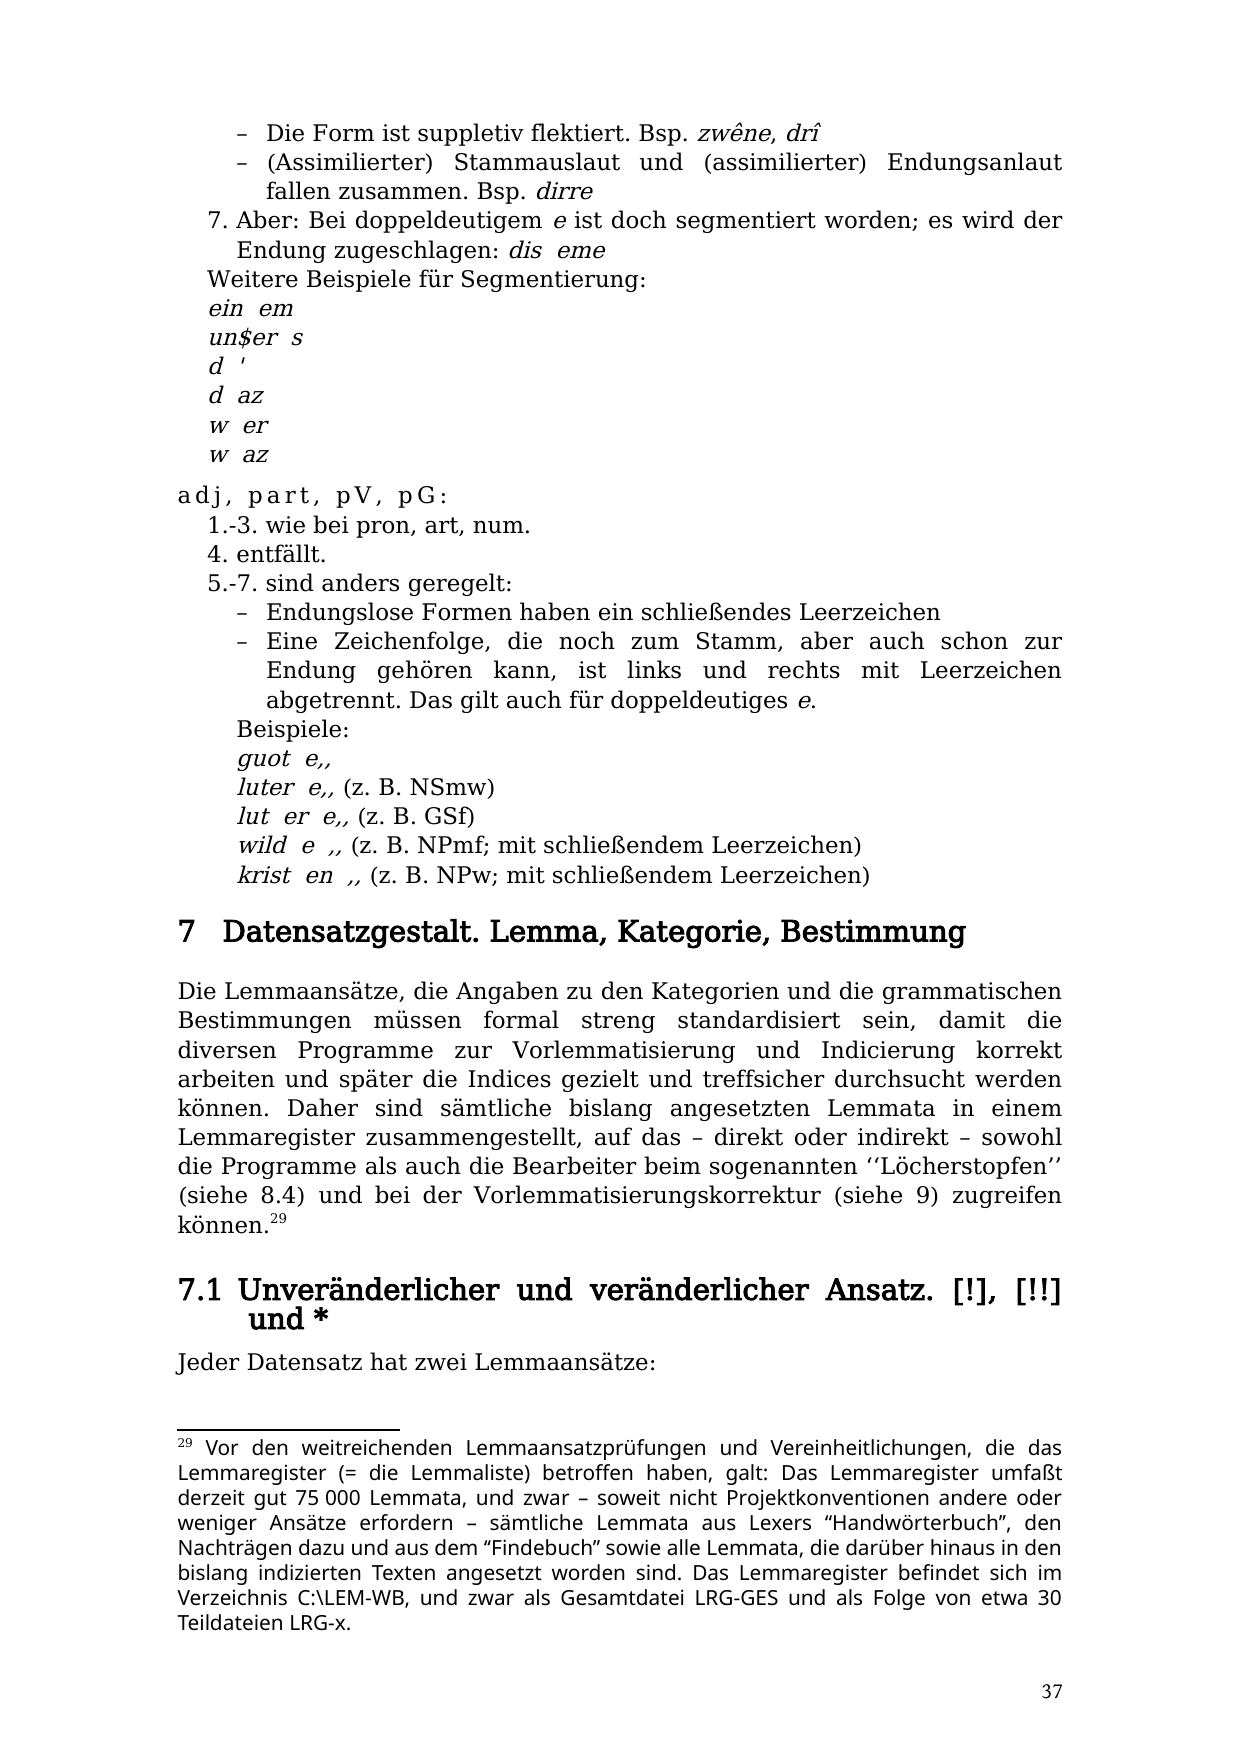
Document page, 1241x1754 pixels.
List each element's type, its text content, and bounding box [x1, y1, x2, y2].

text w er [207, 410, 1063, 439]
text Beispiele: [236, 714, 1063, 743]
text – Die Form ist suppletiv flektiert. Bsp. zwêne, drî [236, 118, 1063, 147]
text Vor den weitreichenden Lemmaansatzprüfungen und Vereinheitlichungen, die das Lemmaregister (= die Lem­ma­liste) betroffen haben, galt: Das Lemmaregister umfaßt derzeit gut 75 000 Lemmata, und zwar – soweit nicht Projektkonventionen andere oder weniger Ansätze erfordern – sämtliche Lemmata aus Lexers ‘‘Handwörterbuch’’, den Nachträgen dazu und aus dem ‘‘Findebuch’’ sowie alle Lemmata, die darüber hinaus in den bislang indizierten Texten angesetzt worden sind. Das Lemmaregister befindet sich im Verzeichnis C:\LEM-WB, und zwar als Gesamtdatei LRG-GES und als Folge von etwa 30 Teildateien LRG-x. [177, 1436, 1063, 1636]
text 7. Aber: Bei doppeldeutigem e ist doch segmentiert worden; es wird der Endung zugeschlagen: dis eme [207, 206, 1063, 264]
text Jeder Datensatz hat zwei Lemmaansätze: [177, 1347, 1063, 1376]
text adj, part, pV, pG: [177, 481, 1063, 510]
text – Endungslose Formen haben ein schließendes Leerzeichen [236, 597, 1063, 626]
text 4. entfällt. [207, 539, 1063, 568]
text 5.-7. sind anders geregelt: [207, 568, 1063, 597]
text – (Assimilierter) Stammauslaut und (assimilierter) Endungsanlaut fallen zusammen. Bsp. dirre [236, 147, 1063, 206]
text Die Lemmaansätze, die Angaben zu den Kategorien und die grammatischen Bestimmungen müssen formal streng standardisiert sein, damit die diversen Programme zur Vorlemmatisierung und Indicierung korrekt arbeiten und später die Indices gezielt und treffsicher durchsucht werden können. Daher sind sämtliche bislang angesetzten Lemmata in einem Lemmaregister zusammengestellt, auf das – direkt oder indirekt – sowohl die Programme als auch die Bearbeiter beim sogenannten ‘‘Löcherstopfen’’ (siehe 8.4) und bei der Vorlemmatisierungskorrektur (siehe 9) zugreifen können. [177, 976, 1063, 1239]
text – Eine Zeichenfolge, die noch zum Stamm, aber auch schon zur Endung gehören kann, ist links und rechts mit Leerzeichen abgetrennt. Das gilt auch für doppeldeutiges e. [236, 626, 1063, 714]
text ein em [207, 293, 1063, 322]
text luter e,, (z. B. NSmw) [236, 772, 1063, 801]
text lut er e,, (z. B. GSf) [236, 801, 1063, 831]
text Weitere Beispiele für Segmentierung: [207, 264, 1063, 293]
text d az [207, 381, 1063, 410]
text w az [207, 439, 1063, 468]
subtitle Unveränderlicher und veränderlicher Ansatz. [!], [!!] und * [177, 1276, 1063, 1335]
text d ' [207, 351, 1063, 381]
text un$er s [207, 322, 1063, 351]
text wild e ,, (z. B. NPmf; mit schließendem Leerzeichen) [236, 831, 1063, 860]
subtitle Datensatzgestalt. Lemma, Kategorie, Bestimmung [177, 918, 1063, 947]
text krist en ,, (z. B. NPw; mit schließendem Leerzeichen) [236, 860, 1063, 889]
text 1.-3. wie bei pron, art, num. [207, 510, 1063, 539]
text guot e,, [236, 743, 1063, 772]
